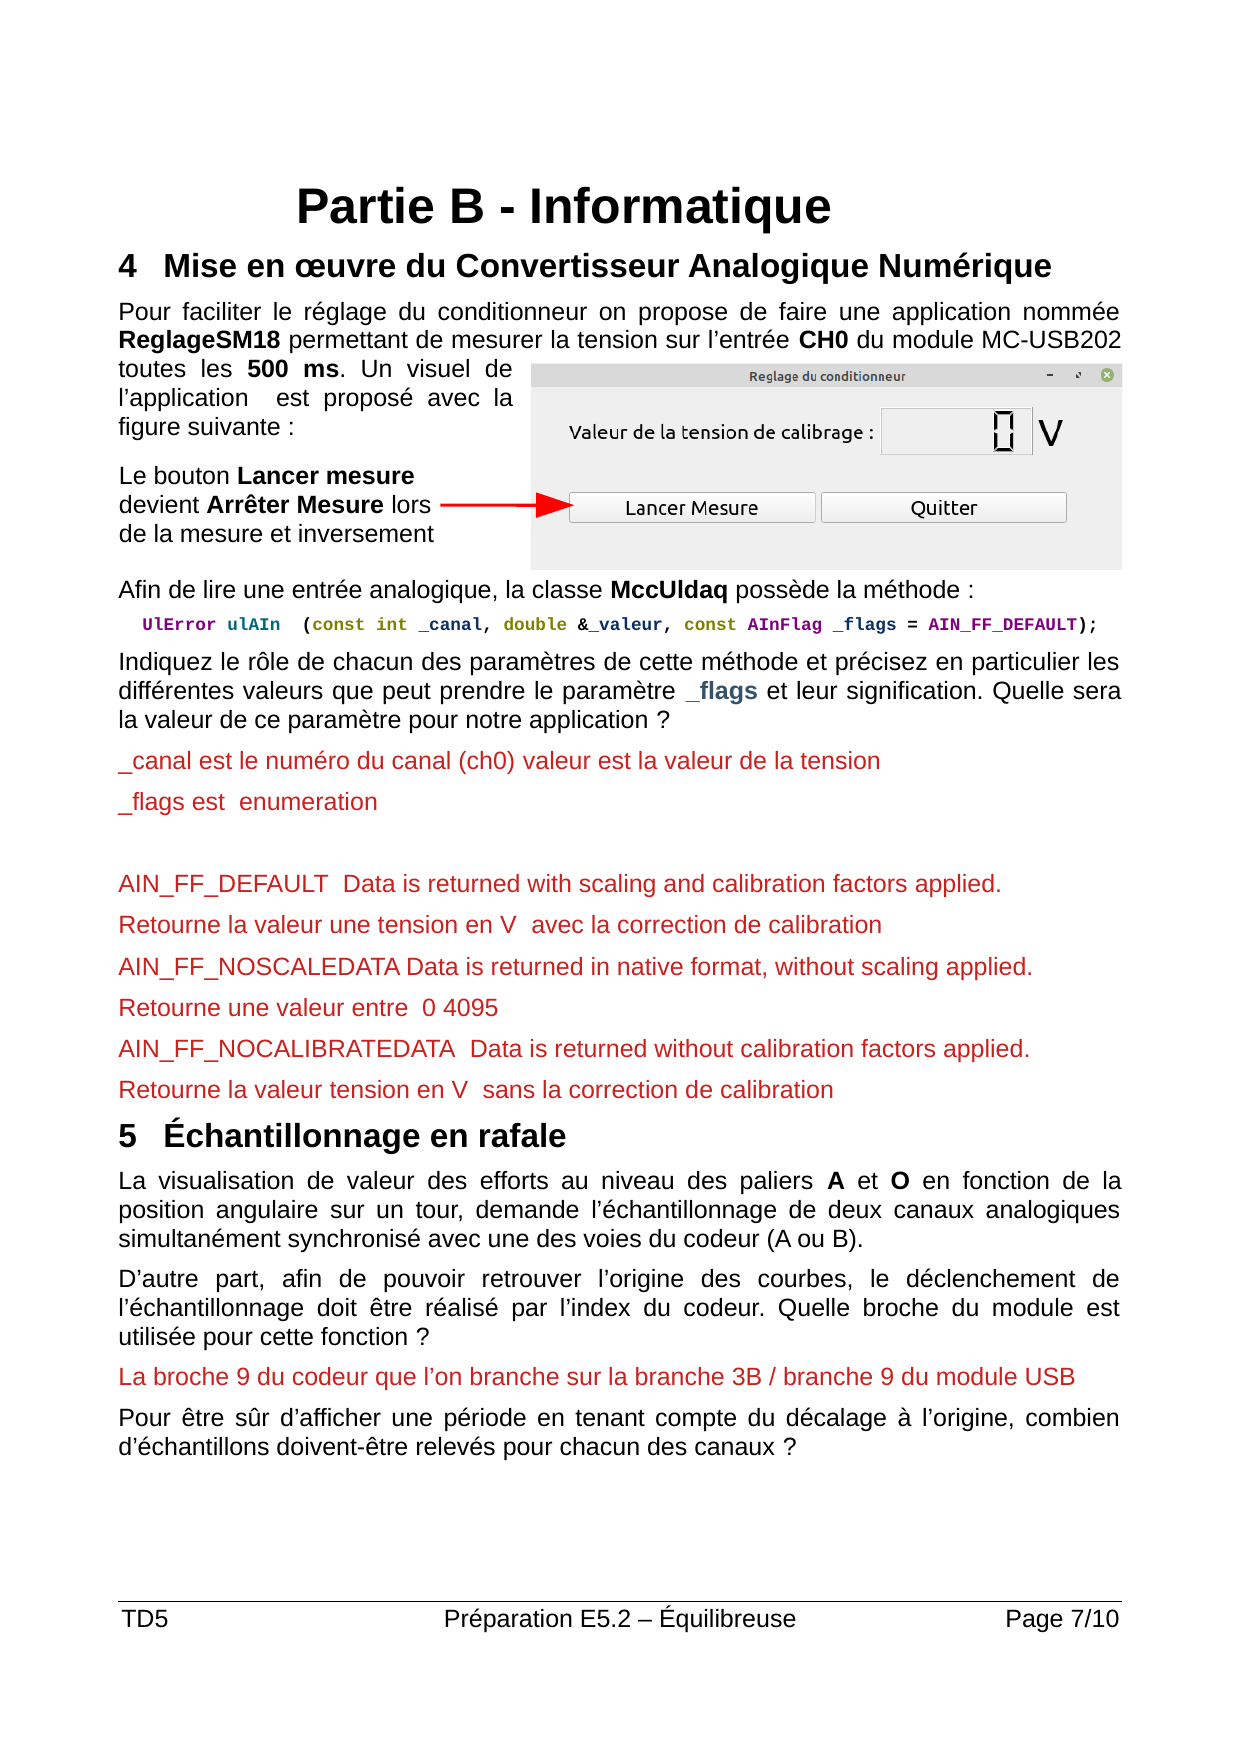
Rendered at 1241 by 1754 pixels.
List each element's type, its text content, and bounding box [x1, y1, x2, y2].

text Retourne la valeur tension en V sans la correction de calibration [118, 1075, 1122, 1104]
text Retourne la valeur une tension en V avec la correction de calibration [118, 910, 1122, 939]
subtitle Mise en œuvre du Convertisseur Analogique Numérique [118, 246, 1122, 285]
text La visualisation de valeur des efforts au niveau des paliers A et O en fonction de la position angulaire sur un tour, demande l’échantillonnage de deux canaux analogiques simultanément synchronisé avec une des voies du codeur (A ou B). [118, 1166, 1122, 1253]
text Indiquez le rôle de chacun des paramètres de cette méthode et précisez en particulier les différentes valeurs que peut prendre le paramètre _flags et leur signification. Quelle sera la valeur de ce paramètre pour notre application ? [118, 647, 1122, 733]
picture [530, 363, 1123, 570]
text AIN_FF_DEFAULT Data is returned with scaling and calibration factors applied. [118, 869, 1122, 898]
text Pour faciliter le réglage du conditionneur on propose de faire une application nommée ReglageSM18 permettant de mesurer la tension sur l’entrée CH0 du module MC-USB202 toutes les 500 ms. Un visuel de l’application est proposé avec la figure suivante : [118, 296, 1122, 440]
subtitle Échantillonnage en rafale [118, 1116, 1122, 1154]
text Afin de lire une entrée analogique, la classe MccUldaq possède la méthode : [118, 575, 1122, 603]
text Retourne une valeur entre 0 4095 [118, 993, 1122, 1021]
text _flags est enumeration [118, 787, 1122, 816]
subtitle Partie B - Informatique [118, 176, 1122, 234]
text AIN_FF_NOCALIBRATEDATA Data is returned without calibration factors applied. [118, 1034, 1122, 1063]
text AIN_FF_NOSCALEDATA Data is returned in native format, without scaling applied. [118, 952, 1122, 980]
text _canal est le numéro du canal (ch0) valeur est la valeur de la tension [118, 746, 1122, 774]
text La broche 9 du codeur que l’on branche sur la branche 3B / branche 9 du module USB [118, 1362, 1122, 1391]
text Pour être sûr d’afficher une période en tenant compte du décalage à l’origine, combien d’échantillons doivent-être relevés pour chacun des canaux ? [118, 1403, 1122, 1460]
text D’autre part, afin de pouvoir retrouver l’origine des courbes, le déclenchement de l’échantillonnage doit être réalisé par l’index du codeur. Quelle broche du module est utilisée pour cette fonction ? [118, 1264, 1122, 1351]
text UlError ulAIn (const int _canal, double &_valeur, const AInFlag _flags = AIN_FF_DEFAULT); [118, 615, 1122, 635]
